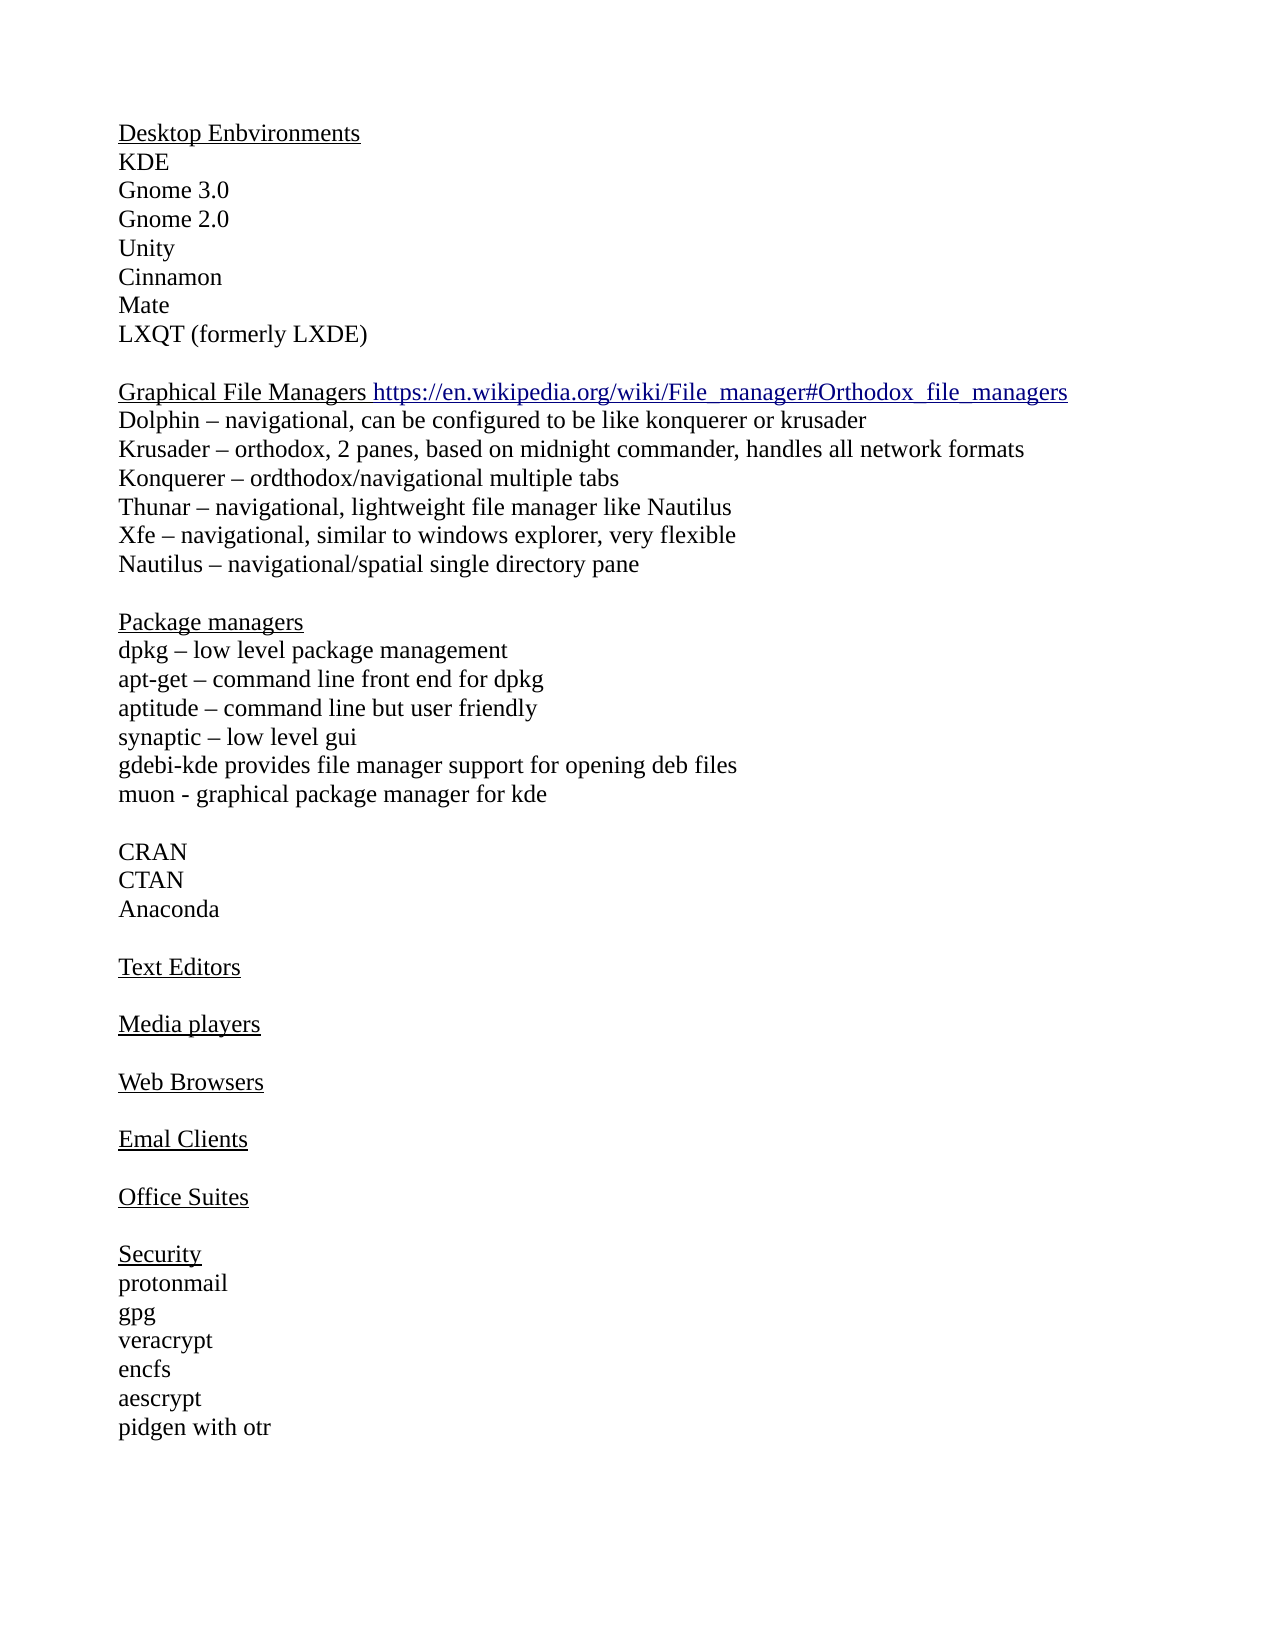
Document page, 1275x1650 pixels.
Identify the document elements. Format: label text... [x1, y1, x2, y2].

text Package managers [118, 607, 1157, 636]
text veracrypt [118, 1326, 1157, 1354]
text apt-get – command line front end for dpkg [118, 664, 1157, 693]
text pidgen with otr [118, 1412, 1157, 1441]
text Anaconda [118, 894, 1157, 923]
text encfs [118, 1354, 1157, 1383]
text Krusader – orthodox, 2 panes, based on midnight commander, handles all network formats [118, 434, 1157, 463]
text Office Suites [118, 1182, 1157, 1211]
text CRAN [118, 837, 1157, 866]
text Konquerer – ordthodox/navigational multiple tabs [118, 463, 1157, 492]
text Xfe – navigational, similar to windows explorer, very flexible [118, 521, 1157, 549]
text Nautilus – navigational/spatial single directory pane [118, 549, 1157, 578]
text Cinnamon [118, 262, 1157, 291]
text Unity [118, 233, 1157, 262]
text Mate [118, 291, 1157, 319]
text Dolphin – navigational, can be configured to be like konquerer or krusader [118, 406, 1157, 434]
text gdebi-kde provides file manager support for opening deb files [118, 751, 1157, 779]
text dpkg – low level package management [118, 636, 1157, 664]
text Text Editors [118, 952, 1157, 981]
text Gnome 2.0 [118, 204, 1157, 233]
text Desktop Enbvironments [118, 118, 1157, 147]
text LXQT (formerly LXDE) [118, 319, 1157, 348]
text Graphical File Managers https://en.wikipedia.org/wiki/File_manager#Orthodox_file_managers [118, 377, 1157, 406]
text gpg [118, 1297, 1157, 1326]
text muon - graphical package manager for kde [118, 779, 1157, 808]
text aptitude – command line but user friendly [118, 693, 1157, 722]
text Gnome 3.0 [118, 176, 1157, 204]
text Web Browsers [118, 1067, 1157, 1096]
text Thunar – navigational, lightweight file manager like Nautilus [118, 492, 1157, 521]
text protonmail [118, 1268, 1157, 1297]
text CTAN [118, 866, 1157, 894]
text Security [118, 1239, 1157, 1268]
text aescrypt [118, 1383, 1157, 1412]
text KDE [118, 147, 1157, 176]
text Emal Clients [118, 1124, 1157, 1153]
text Media players [118, 1009, 1157, 1038]
text synaptic – low level gui [118, 722, 1157, 751]
